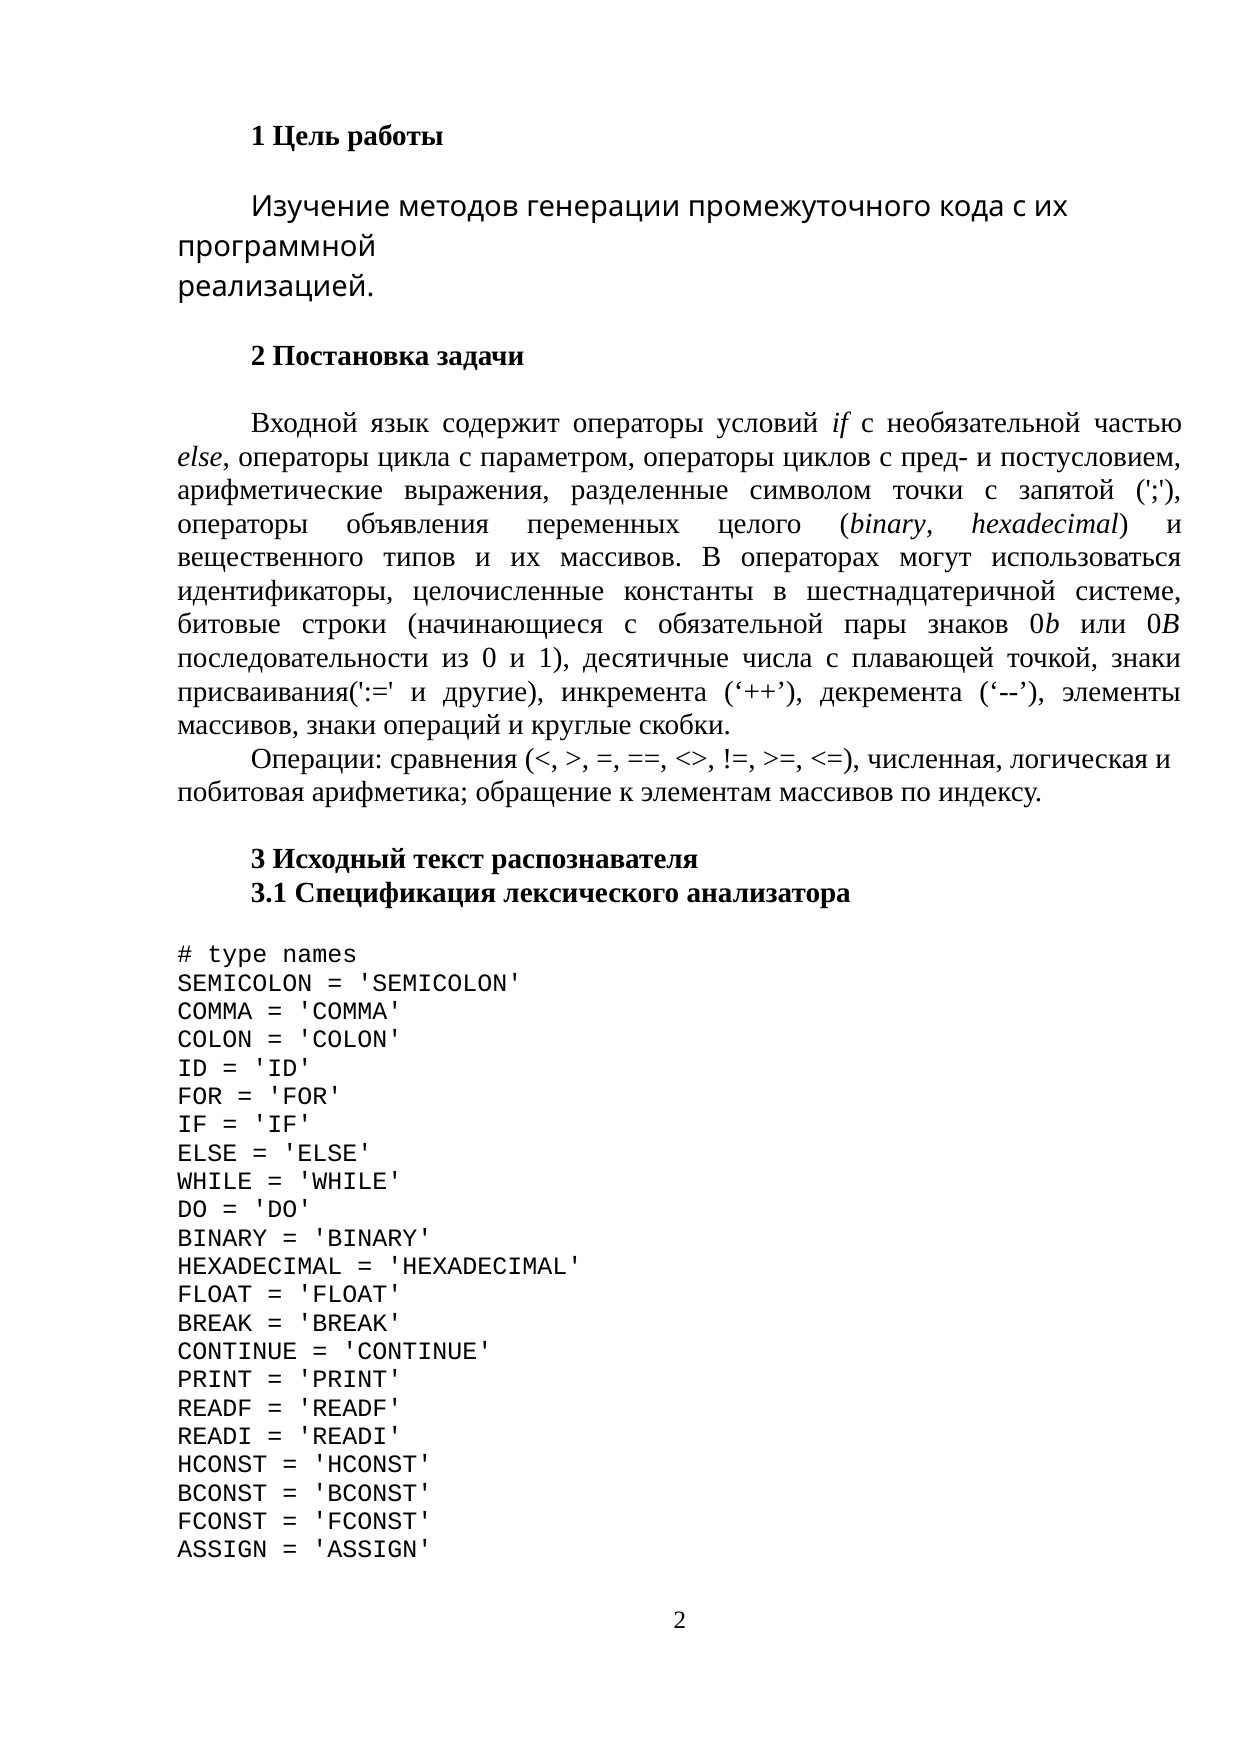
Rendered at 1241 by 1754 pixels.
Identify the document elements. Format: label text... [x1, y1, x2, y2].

text FCONST = 'FCONST' [177, 1509, 1182, 1537]
list Исходный текст распознавателя [251, 841, 1182, 875]
text HCONST = 'HCONST' [177, 1452, 1182, 1480]
text DO = 'DO' [177, 1197, 1182, 1225]
list Постановка задачи [251, 338, 1182, 372]
text PRINT = 'PRINT' [177, 1367, 1182, 1395]
text ASSIGN = 'ASSIGN' [177, 1537, 1182, 1565]
text HEXADECIMAL = 'HEXADECIMAL' [177, 1254, 1182, 1282]
text реализацией. [177, 265, 1182, 305]
text ELSE = 'ELSE' [177, 1140, 1182, 1169]
text COMMA = 'COMMA' [177, 999, 1182, 1027]
list Цель работы [251, 118, 1182, 152]
text COLON = 'COLON' [177, 1027, 1182, 1055]
text BINARY = 'BINARY' [177, 1225, 1182, 1254]
text CONTINUE = 'CONTINUE' [177, 1339, 1182, 1367]
text Изучение методов генерации промежуточного кода с их программной [177, 186, 1177, 265]
text # type names [177, 942, 1182, 970]
text IF = 'IF' [177, 1112, 1182, 1140]
text FOR = 'FOR' [177, 1084, 1182, 1112]
text Входной язык содержит операторы условий if с необязательной частью else, операторы цикла с параметром, операторы циклов с пред- и постусловием, арифметические выражения, разделенные символом точки с запятой (';'), операторы объявления переменных целого (binary, hexadecimal) и вещественного типов и их массивов. В операторах могут использоваться идентификаторы, целочисленные константы в шестнадцатеричной системе, битовые строки (начинающиеся c обязательной пары знаков 0b или 0B последовательности из 0 и 1), десятичные числа с плавающей точкой, знаки присваивания(':=' и другие), инкремента (‘++’), декремента (‘--’), элементы массивов, знаки операций и круглые скобки. [177, 405, 1182, 741]
text FLOAT = 'FLOAT' [177, 1282, 1182, 1310]
text WHILE = 'WHILE' [177, 1169, 1182, 1197]
text BREAK = 'BREAK' [177, 1310, 1182, 1339]
text READF = 'READF' [177, 1395, 1182, 1424]
text Операции: сравнения (<, >, =, ==, <>, !=, >=, <=), численная, логическая и побитовая арифметика; обращение к элементам массивов по индексу. [177, 741, 1182, 808]
text SEMICOLON = 'SEMICOLON' [177, 970, 1182, 999]
text READI = 'READI' [177, 1424, 1182, 1452]
list Спецификация лексического анализатора [251, 875, 1182, 908]
text BCONST = 'BCONST' [177, 1480, 1182, 1509]
text ID = 'ID' [177, 1055, 1182, 1084]
